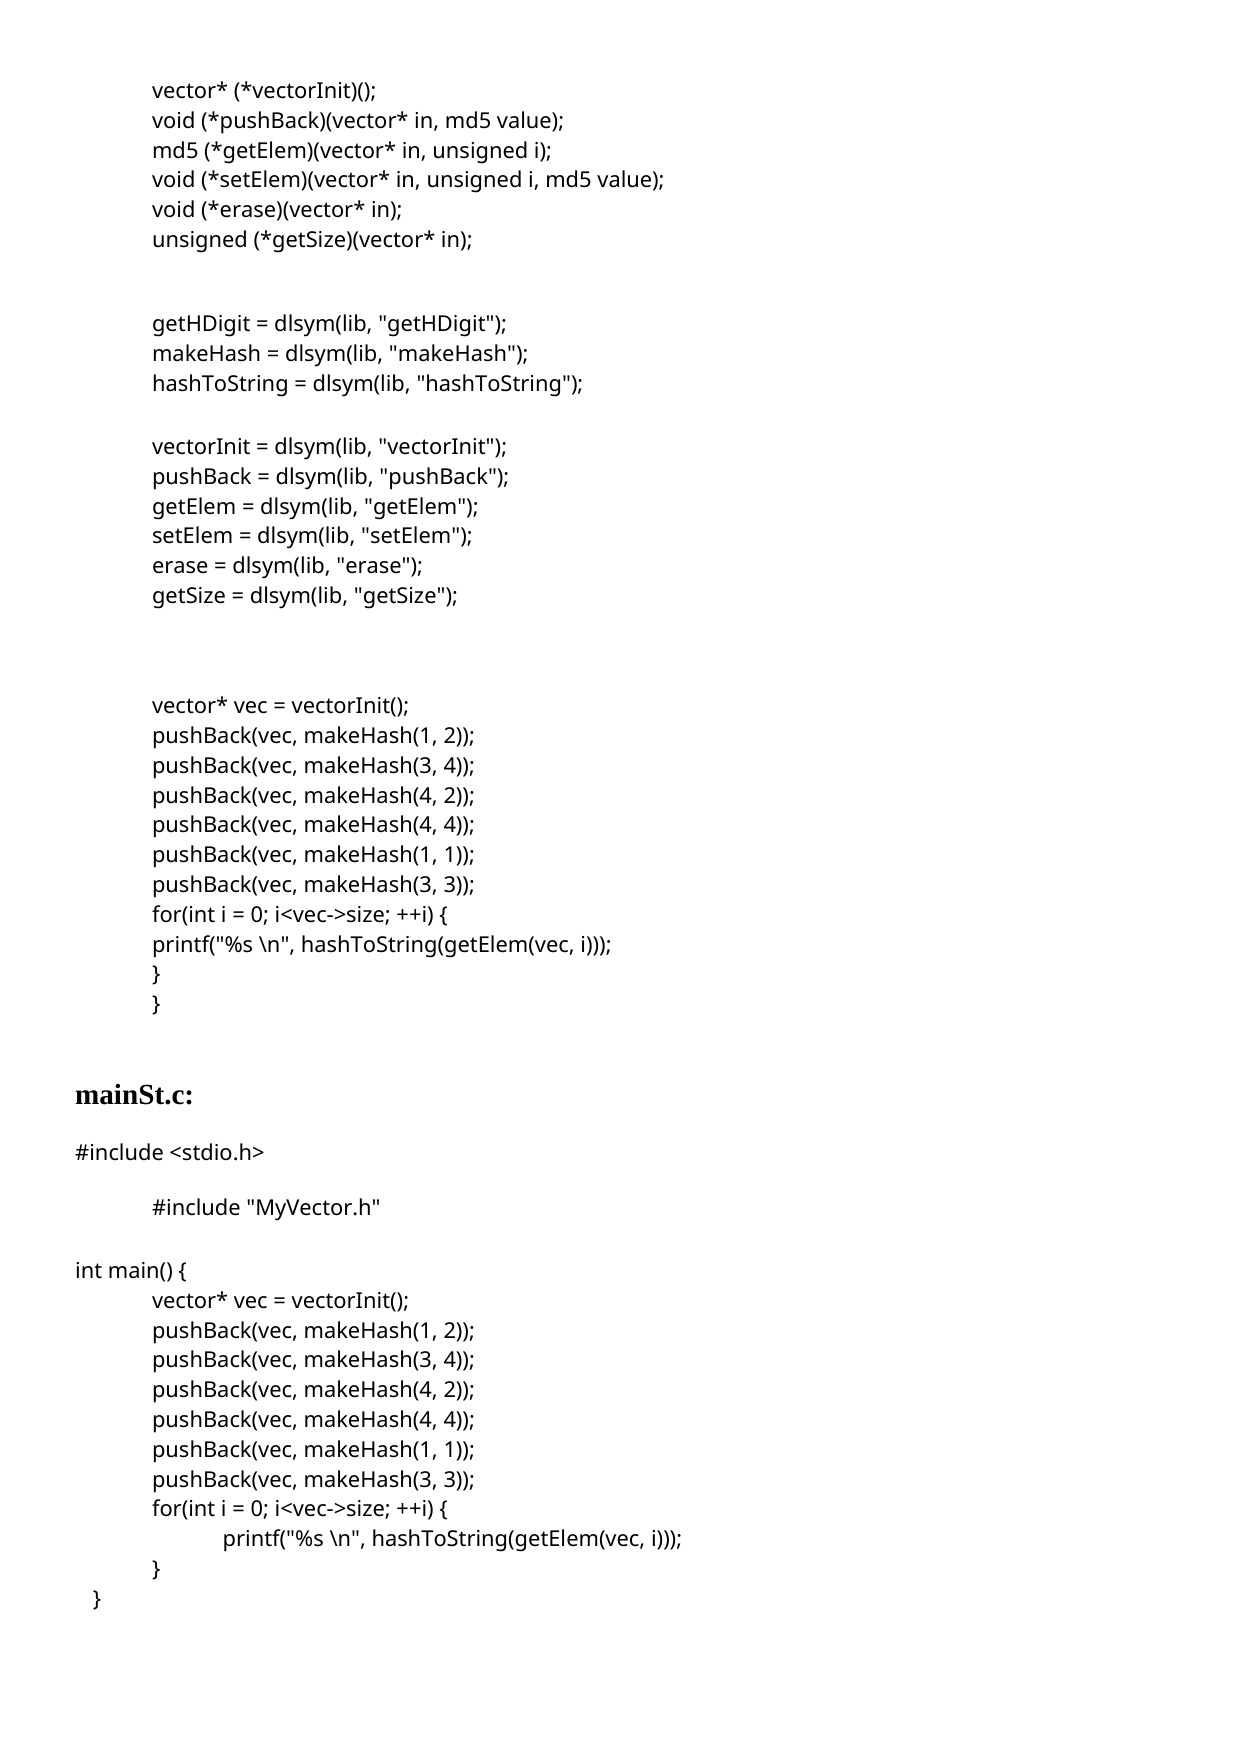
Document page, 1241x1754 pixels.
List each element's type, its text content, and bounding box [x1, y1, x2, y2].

text vector* vec = vectorInit(); [93, 1285, 1147, 1314]
text vector* (*vectorInit)(); [93, 75, 1147, 105]
text pushBack(vec, makeHash(3, 4)); [93, 750, 1147, 779]
text pushBack(vec, makeHash(3, 4)); [93, 1344, 1147, 1374]
text } [93, 1553, 1147, 1583]
text void (*pushBack)(vector* in, md5 value); [93, 105, 1147, 134]
text pushBack(vec, makeHash(1, 2)); [93, 1314, 1147, 1344]
text pushBack(vec, makeHash(4, 2)); [93, 1374, 1147, 1404]
text } [93, 988, 1147, 1018]
text setElem = dlsym(lib, "setElem"); [93, 520, 1147, 550]
text #include <stdio.h> [75, 1137, 1147, 1166]
text pushBack(vec, makeHash(4, 4)); [93, 1404, 1147, 1434]
text mainSt.c: [75, 1077, 1147, 1111]
text printf("%s \n", hashToString(getElem(vec, i))); [93, 928, 1147, 958]
text unsigned (*getSize)(vector* in); [93, 224, 1147, 254]
text getHDigit = dlsym(lib, "getHDigit"); [93, 308, 1147, 338]
text pushBack(vec, makeHash(1, 1)); [93, 839, 1147, 869]
text pushBack(vec, makeHash(1, 2)); [93, 720, 1147, 750]
text vector* vec = vectorInit(); [93, 690, 1147, 720]
text pushBack = dlsym(lib, "pushBack"); [93, 461, 1147, 491]
text printf("%s \n", hashToString(getElem(vec, i))); [93, 1523, 1147, 1553]
text pushBack(vec, makeHash(3, 3)); [93, 1463, 1147, 1493]
text makeHash = dlsym(lib, "makeHash"); [93, 338, 1147, 368]
text pushBack(vec, makeHash(4, 4)); [93, 809, 1147, 839]
text for(int i = 0; i<vec->size; ++i) { [93, 899, 1147, 928]
text hashToString = dlsym(lib, "hashToString"); [93, 368, 1147, 397]
text erase = dlsym(lib, "erase"); [93, 550, 1147, 580]
text } [93, 1583, 1147, 1612]
text md5 (*getElem)(vector* in, unsigned i); [93, 134, 1147, 164]
text int main() { [75, 1255, 1147, 1285]
text pushBack(vec, makeHash(3, 3)); [93, 869, 1147, 899]
text void (*erase)(vector* in); [93, 194, 1147, 224]
text pushBack(vec, makeHash(4, 2)); [93, 779, 1147, 809]
text vectorInit = dlsym(lib, "vectorInit"); [93, 431, 1147, 461]
text } [93, 958, 1147, 988]
text for(int i = 0; i<vec->size; ++i) { [93, 1493, 1147, 1523]
text void (*setElem)(vector* in, unsigned i, md5 value); [93, 164, 1147, 194]
text getSize = dlsym(lib, "getSize"); [93, 580, 1147, 610]
text pushBack(vec, makeHash(1, 1)); [93, 1434, 1147, 1463]
text #include "MyVector.h" [93, 1192, 1147, 1221]
text getElem = dlsym(lib, "getElem"); [93, 491, 1147, 520]
